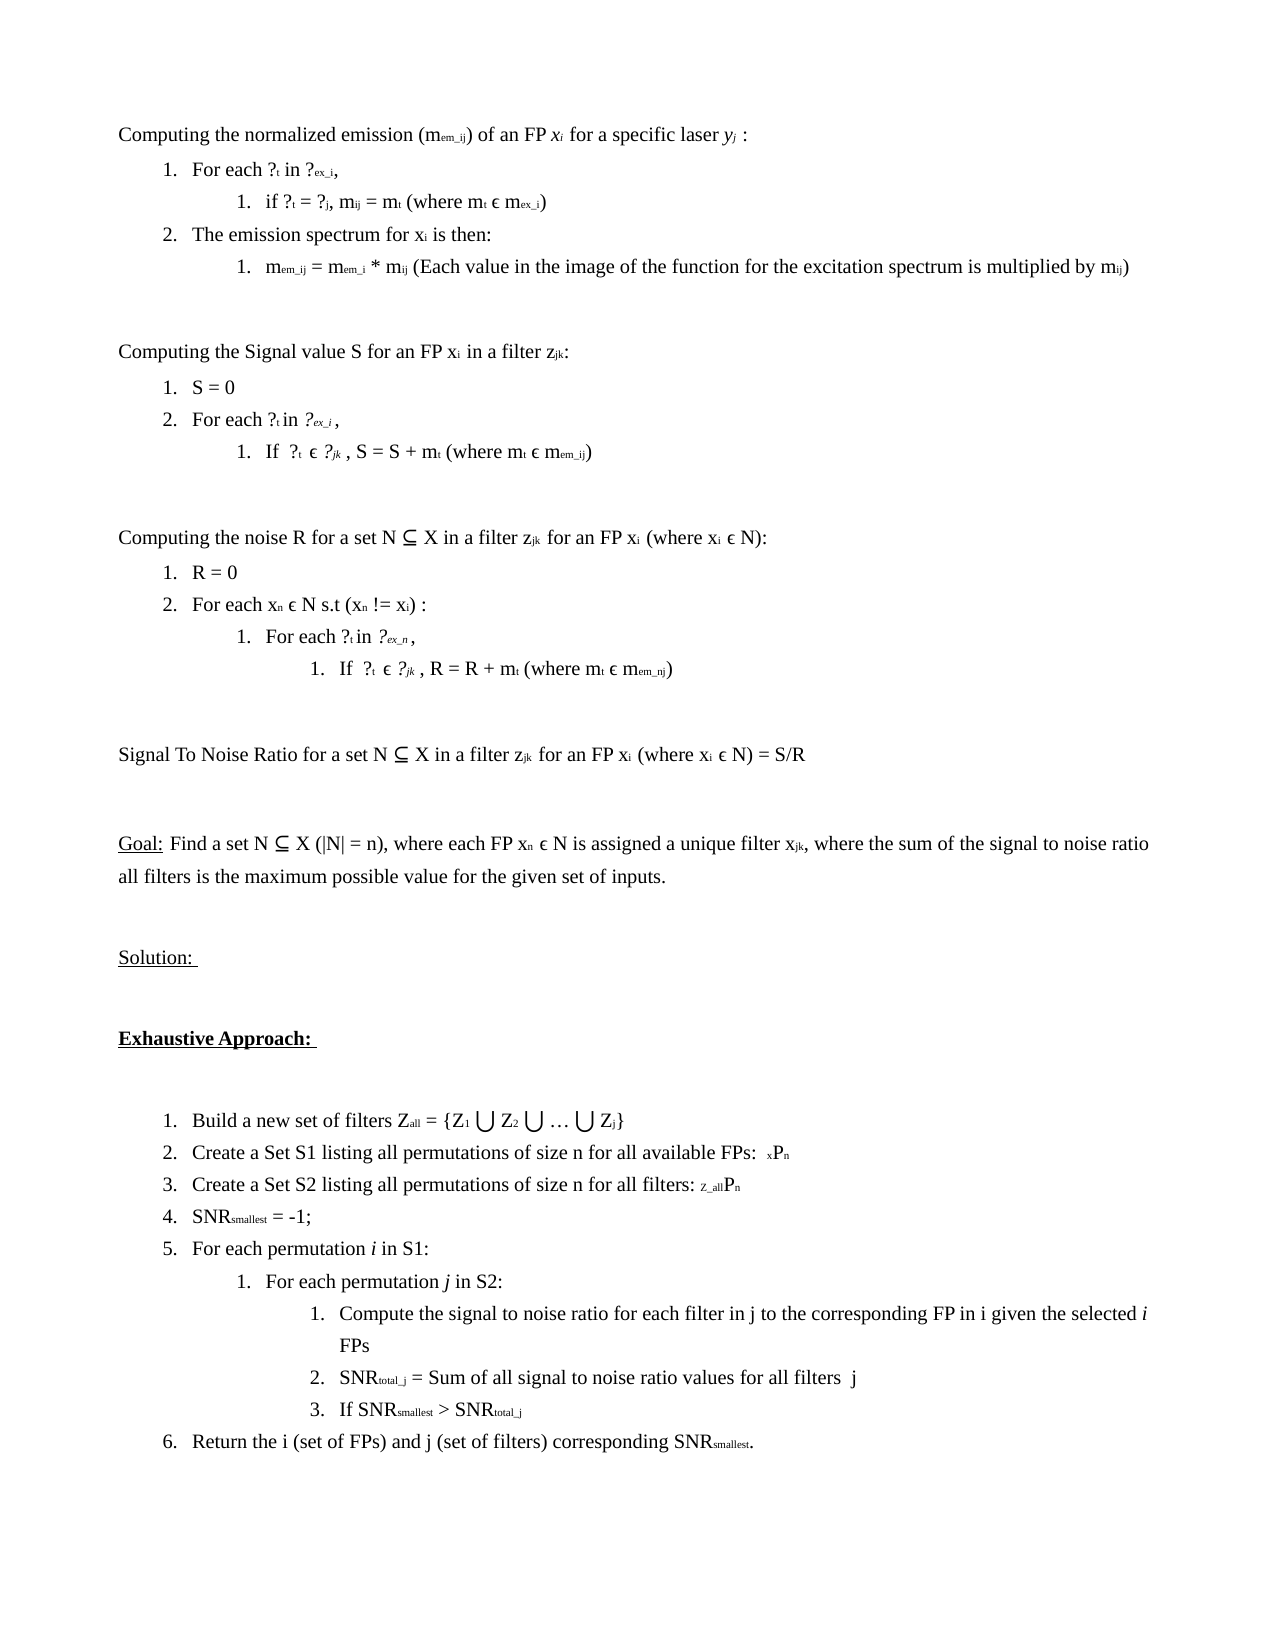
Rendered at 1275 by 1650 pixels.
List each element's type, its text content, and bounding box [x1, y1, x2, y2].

list S = 0 [162, 375, 1157, 398]
list If ?t ϵ ?jk , R = R + mt (where mt ϵ mem_nj) [309, 657, 1157, 680]
text Signal To Noise Ratio for a set N ⊆ X in a filter zjk for an FP xi (where xi ϵ N) = S/R [118, 738, 1157, 767]
list if ?t = ?j, mij = mt (where mt ϵ mex_i) [236, 190, 1157, 213]
list SNRtotal_j = Sum of all signal to noise ratio values for all filters j [309, 1366, 1157, 1389]
list The emission spectrum for xi is then: [162, 222, 1157, 245]
text Computing the noise R for a set N ⊆ X in a filter zjk for an FP xi (where xi ϵ N): [118, 521, 1157, 549]
list If SNRsmallest > SNRtotal_j [309, 1398, 1157, 1421]
text Solution: [118, 946, 1157, 969]
list If ?t ϵ ?jk , S = S + mt (where mt ϵ mem_ij) [236, 439, 1157, 463]
list For each ?t in ?ex_n , [236, 625, 1157, 648]
text Goal: Find a set N ⊆ X (|N| = n), where each FP xn ϵ N is assigned a unique filter xjk, where the sum of the signal to noise ratio all filters is the maximum possible value for the given set of inputs. [118, 827, 1157, 888]
text Computing the normalized emission (mem_ij) of an FP xi for a specific laser yj : [118, 118, 1157, 147]
text Exhaustive Approach: [118, 1027, 1157, 1050]
list Create a Set S2 listing all permutations of size n for all filters: Z_allPn [162, 1172, 1157, 1196]
list mem_ij = mem_i * mij (Each value in the image of the function for the excitation spectrum is multiplied by mij) [236, 254, 1157, 278]
list Return the i (set of FPs) and j (set of filters) corresponding SNRsmallest. [162, 1430, 1157, 1453]
list Compute the signal to noise ratio for each filter in j to the corresponding FP in i given the selected i FPs [309, 1301, 1157, 1357]
list For each ?t in ?ex_i , [162, 407, 1157, 431]
list SNRsmallest = -1; [162, 1205, 1157, 1228]
list For each permutation j in S2: [236, 1269, 1157, 1292]
list Create a Set S1 listing all permutations of size n for all available FPs: xPn [162, 1140, 1157, 1164]
list Build a new set of filters Zall = {Z1 ⋃ Z2 ⋃ … ⋃ Zj} [162, 1108, 1157, 1131]
list R = 0 [162, 560, 1157, 584]
list For each ?t in ?ex_i, [162, 158, 1157, 181]
list For each xn ϵ N s.t (xn != xi) : [162, 592, 1157, 616]
text Computing the Signal value S for an FP xi in a filter zjk: [118, 336, 1157, 364]
list For each permutation i in S1: [162, 1237, 1157, 1260]
